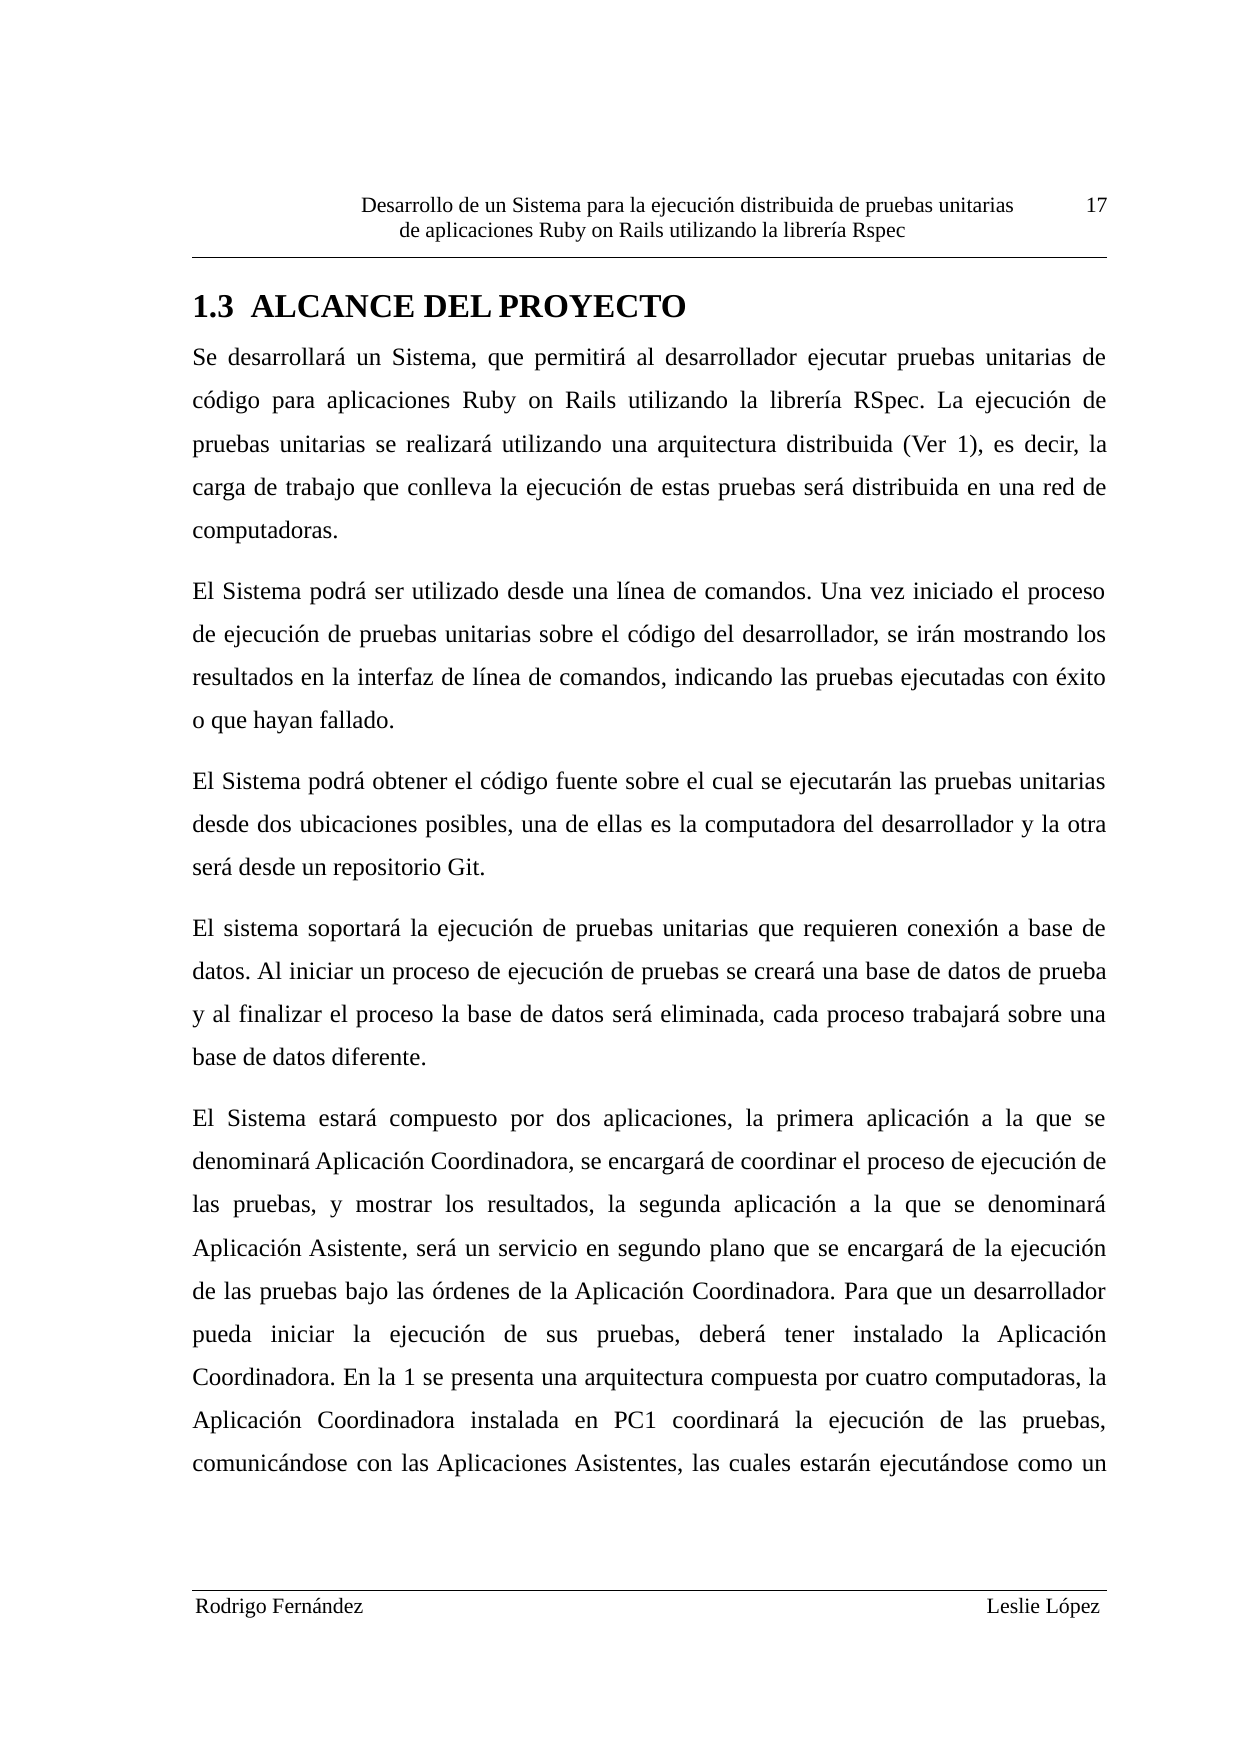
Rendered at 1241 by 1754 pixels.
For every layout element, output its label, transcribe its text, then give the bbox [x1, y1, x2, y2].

text El Sistema estará compuesto por dos aplicaciones, la primera aplicación a la que se denominará Aplicación Coordinadora, se encargará de coordinar el proceso de ejecución de las pruebas, y mostrar los resultados, la segunda aplicación a la que se denominará Aplicación Asistente, será un servicio en segundo plano que se encargará de la ejecución de las pruebas bajo las órdenes de la Aplicación Coordinadora. Para que un desarrollador pueda iniciar la ejecución de sus pruebas, deberá tener instalado la Aplicación Coordinadora. En la Figura 1 se presenta una arquitectura compuesta por cuatro computadoras, la Aplicación Coordinadora instalada en PC1 coordinará la ejecución de las pruebas, comunicándose con las Aplicaciones Asistentes, las cuales estarán ejecutándose como un servicio dentro de todas las computadoras de la red, eventualmente, las computadoras que componen la red pueden tener instalada una o ambas aplicaciones. [192, 1103, 1107, 1477]
text El sistema soportará la ejecución de pruebas unitarias que requieren conexión a base de datos. Al iniciar un proceso de ejecución de pruebas se creará una base de datos de prueba y al finalizar el proceso la base de datos será eliminada, cada proceso trabajará sobre una base de datos diferente. [192, 913, 1107, 1071]
text Se desarrollará un Sistema, que permitirá al desarrollador ejecutar pruebas unitarias de código para aplicaciones Ruby on Rails utilizando la librería RSpec. La ejecución de pruebas unitarias se realizará utilizando una arquitectura distribuida (Ver Figura 1), es decir, la carga de trabajo que conlleva la ejecución de estas pruebas será distribuida en una red de computadoras. [192, 342, 1107, 544]
text El Sistema podrá obtener el código fuente sobre el cual se ejecutarán las pruebas unitarias desde dos ubicaciones posibles, una de ellas es la computadora del desarrollador y la otra será desde un repositorio Git. [192, 766, 1107, 881]
text El Sistema podrá ser utilizado desde una línea de comandos. Una vez iniciado el proceso de ejecución de pruebas unitarias sobre el código del desarrollador, se irán mostrando los resultados en la interfaz de línea de comandos, indicando las pruebas ejecutadas con éxito o que hayan fallado. [192, 576, 1107, 734]
subtitle Alcance del Proyecto [192, 286, 1107, 325]
